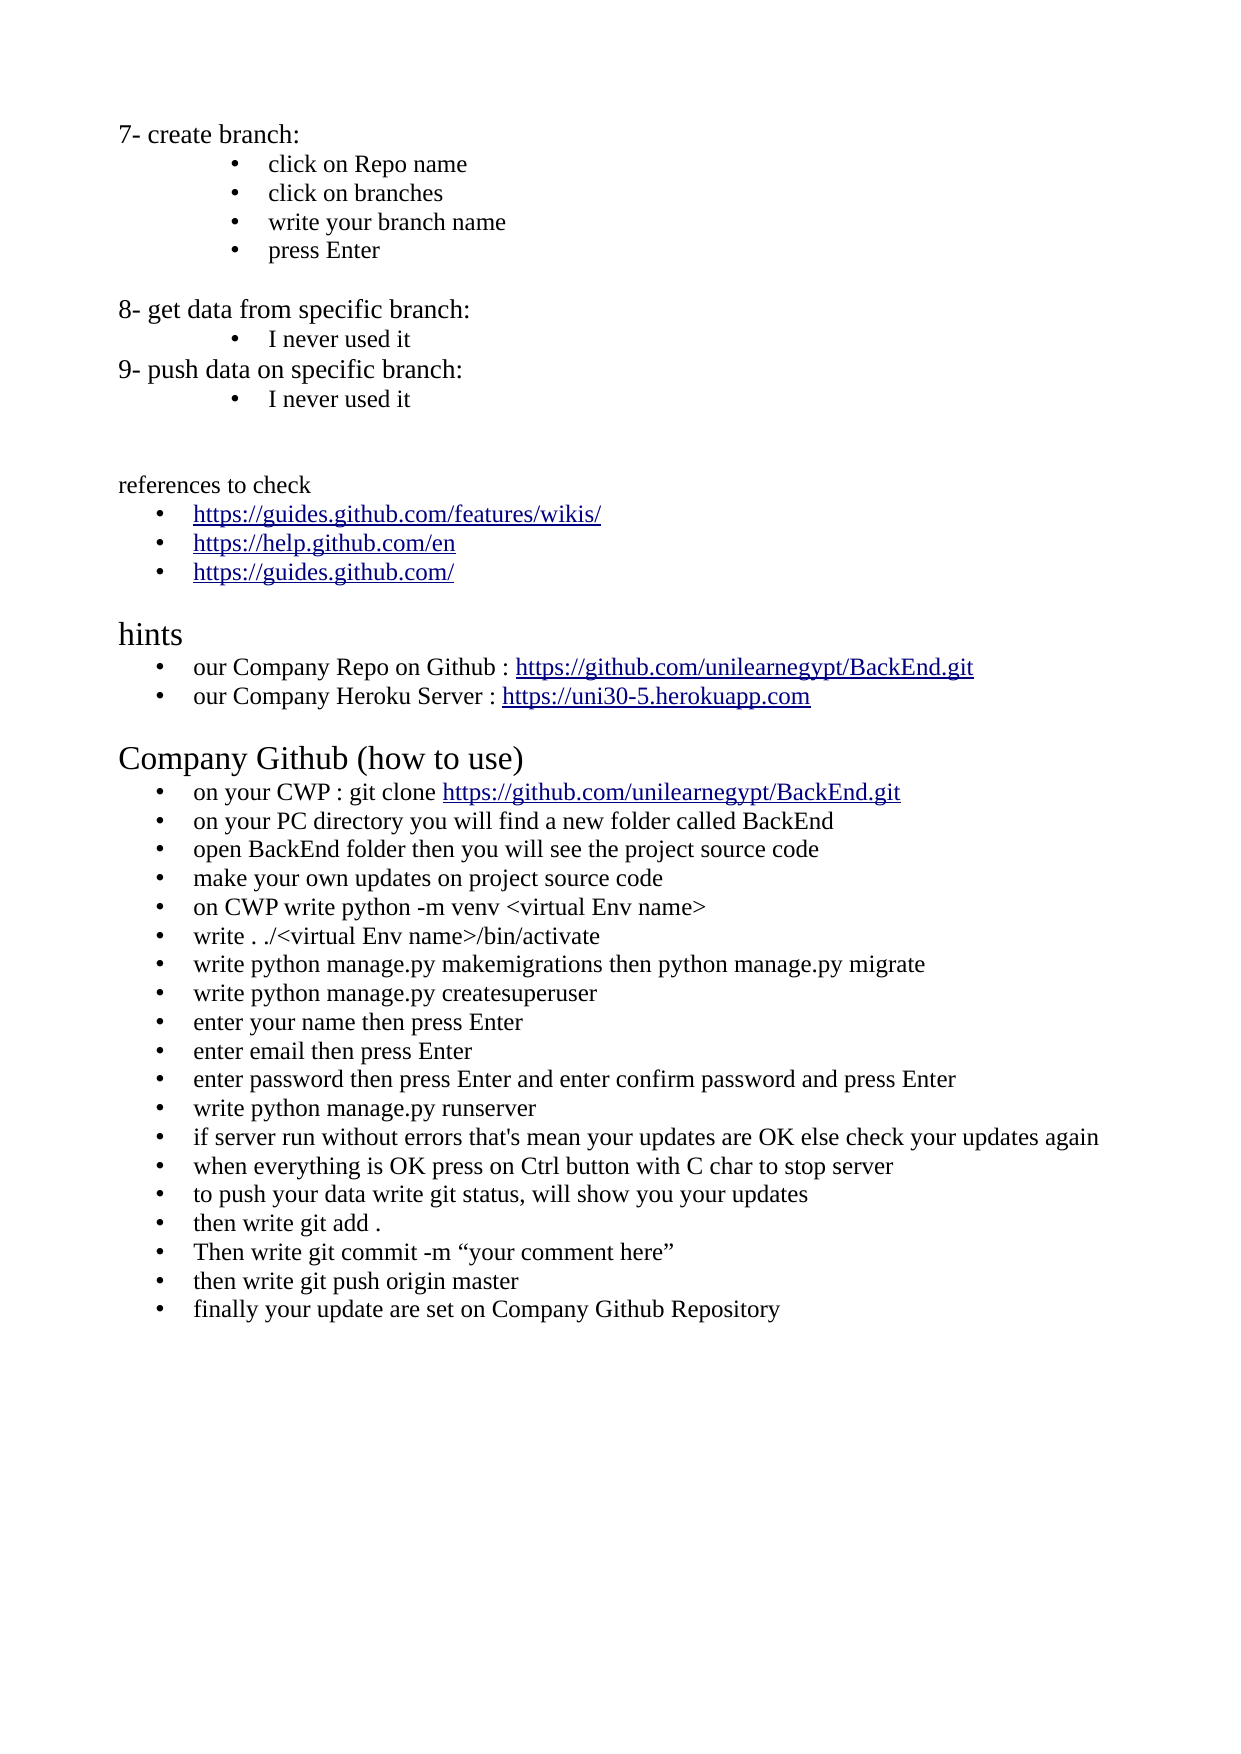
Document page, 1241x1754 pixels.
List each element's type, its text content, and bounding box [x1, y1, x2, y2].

list our Company Repo on Github : https://github.com/unilearnegypt/BackEnd.git [156, 652, 1122, 681]
list click on branches [231, 178, 1122, 207]
list write your branch name [231, 207, 1122, 236]
list press Enter [231, 236, 1122, 264]
list click on Repo name [231, 149, 1122, 178]
list if server run without errors that's mean your updates are OK else check your updates again [156, 1122, 1122, 1151]
list then write git add . [156, 1208, 1122, 1237]
list write python manage.py runserver [156, 1093, 1122, 1122]
list finally your update are set on Company Github Repository [156, 1294, 1122, 1323]
text references to check [118, 470, 1122, 499]
text hints [118, 614, 1122, 652]
list write python manage.py createsuperuser [156, 978, 1122, 1007]
list then write git push origin master [156, 1266, 1122, 1294]
list to push your data write git status, will show you your updates [156, 1179, 1122, 1208]
list enter your name then press Enter [156, 1007, 1122, 1036]
list write python manage.py makemigrations then python manage.py migrate [156, 949, 1122, 978]
list https://help.github.com/en [156, 528, 1122, 557]
list enter email then press Enter [156, 1036, 1122, 1064]
list I never used it [231, 324, 1122, 353]
list open BackEnd folder then you will see the project source code [156, 834, 1122, 863]
list on your PC directory you will find a new folder called BackEnd [156, 806, 1122, 834]
text 7- create branch: [118, 118, 1122, 149]
list our Company Heroku Server : https://uni30-5.herokuapp.com [156, 681, 1122, 710]
list on CWP write python -m venv <virtual Env name> [156, 892, 1122, 921]
text 8- get data from specific branch: [118, 293, 1122, 324]
list https://guides.github.com/ [156, 557, 1122, 585]
list when everything is OK press on Ctrl button with C char to stop server [156, 1151, 1122, 1179]
text 9- push data on specific branch: [118, 353, 1122, 384]
list https://guides.github.com/features/wikis/ [156, 499, 1122, 528]
list on your CWP : git clone https://github.com/unilearnegypt/BackEnd.git [156, 777, 1122, 806]
list enter password then press Enter and enter confirm password and press Enter [156, 1064, 1122, 1093]
list write . ./<virtual Env name>/bin/activate [156, 921, 1122, 949]
text Company Github (how to use) [118, 739, 1122, 777]
list I never used it [231, 384, 1122, 413]
list make your own updates on project source code [156, 863, 1122, 892]
list Then write git commit -m “your comment here” [156, 1237, 1122, 1266]
